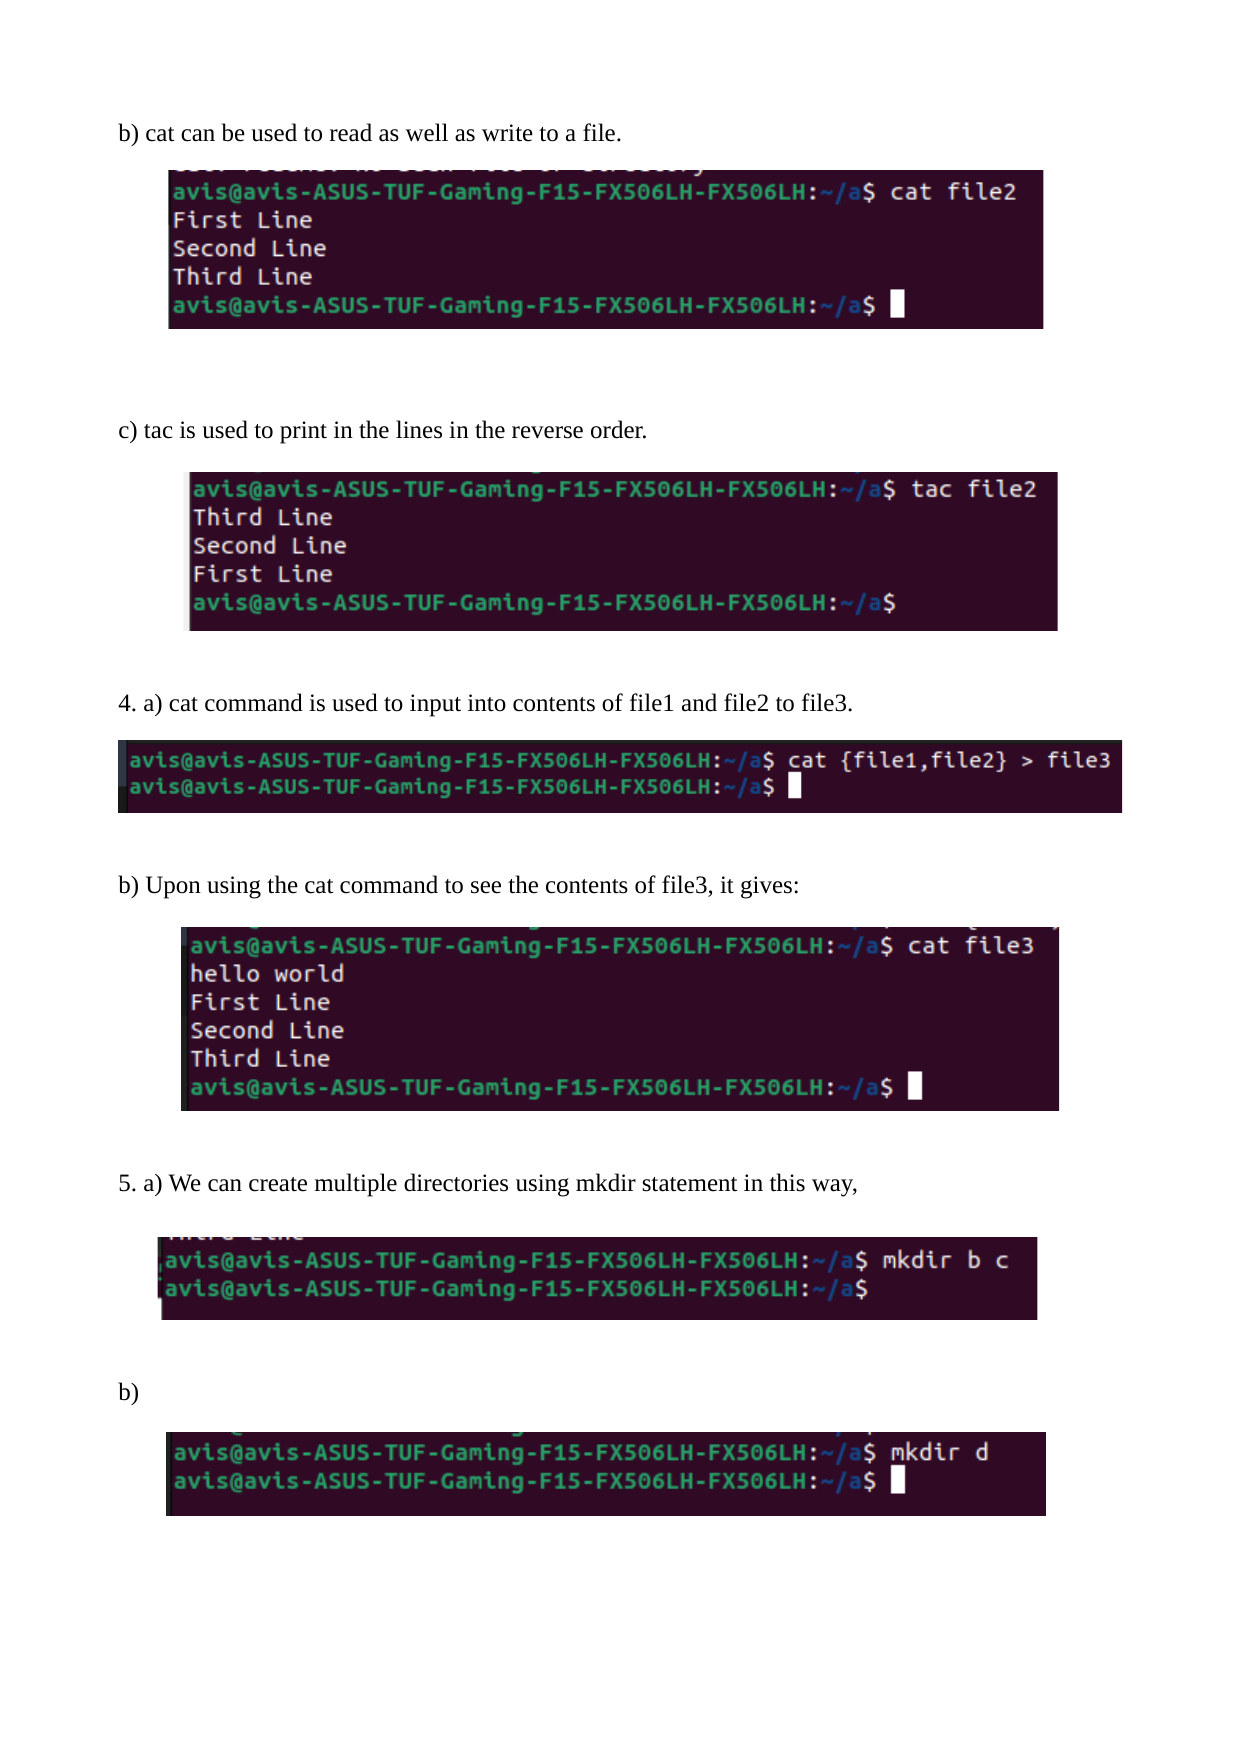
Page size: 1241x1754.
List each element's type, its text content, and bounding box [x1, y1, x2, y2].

picture [168, 170, 1044, 329]
picture [157, 1237, 1038, 1320]
text b) Upon using the cat command to see the contents of file3, it gives: [118, 870, 1122, 898]
text 5. a) We can create multiple directories using mkdir statement in this way, [118, 1168, 1122, 1196]
picture [181, 927, 1060, 1111]
text b) [118, 1377, 1122, 1406]
picture [118, 740, 1123, 813]
picture [182, 472, 1058, 631]
text b) cat can be used to read as well as write to a file. [118, 118, 1122, 147]
text c) tac is used to print in the lines in the reverse order. [118, 415, 1122, 444]
picture [166, 1432, 1046, 1516]
text 4. a) cat command is used to input into contents of file1 and file2 to file3. [118, 688, 1122, 716]
